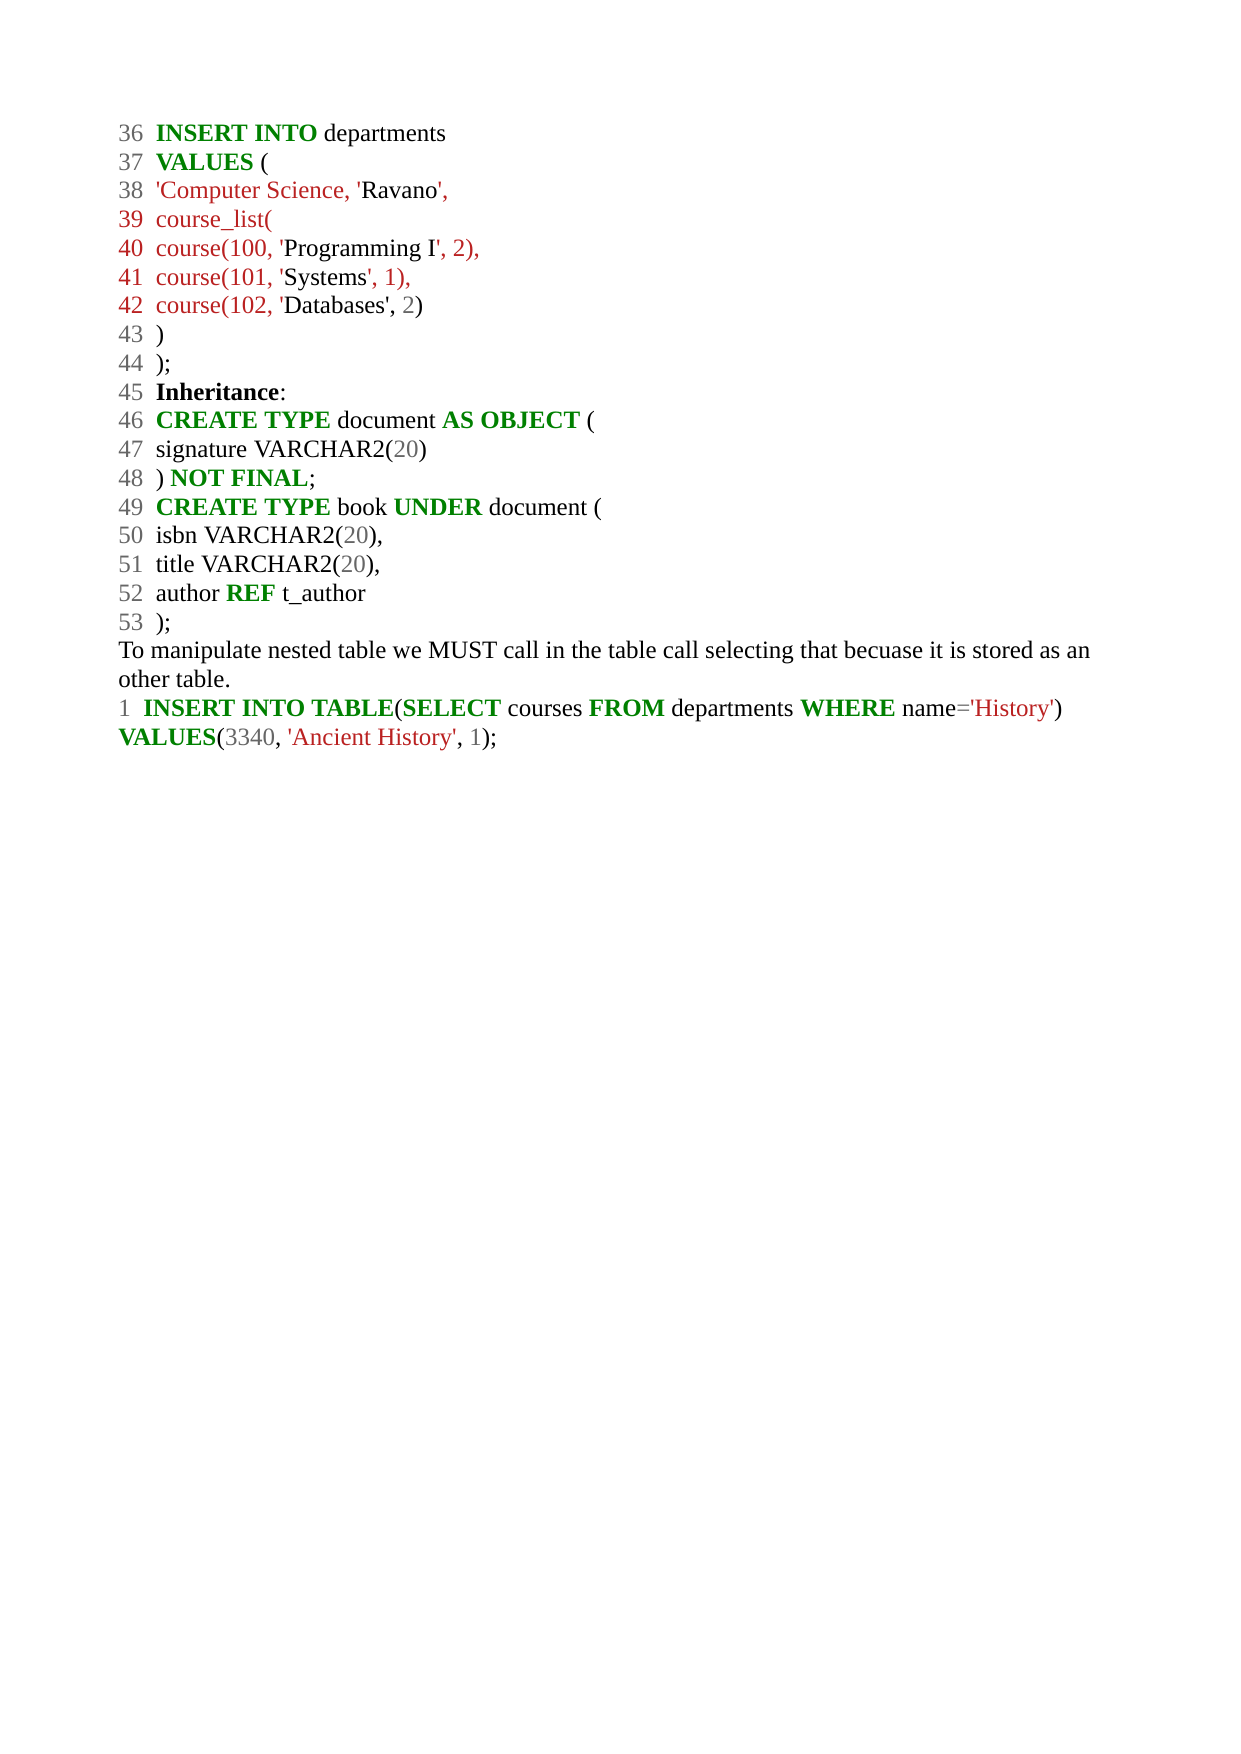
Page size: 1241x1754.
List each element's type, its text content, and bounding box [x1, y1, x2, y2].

text 37 VALUES ( [118, 147, 1122, 176]
text 43 ) [118, 319, 1122, 348]
text 49 CREATE TYPE book UNDER document ( [118, 492, 1122, 521]
text 42 course(102, 'Databases', 2) [118, 291, 1122, 319]
text 47 signature VARCHAR2(20) [118, 434, 1122, 463]
text 44 ); [118, 348, 1122, 377]
text 1 INSERT INTO TABLE(SELECT courses FROM departments WHERE name='History') VALUES(3340, 'Ancient History', 1); [118, 693, 1122, 751]
text 52 author REF t_author [118, 578, 1122, 607]
text 45 Inheritance: [118, 377, 1122, 406]
text 40 course(100, 'Programming I', 2), [118, 233, 1122, 262]
text 38 'Computer Science, 'Ravano', [118, 176, 1122, 204]
text 53 ); [118, 607, 1122, 636]
text 46 CREATE TYPE document AS OBJECT ( [118, 406, 1122, 434]
text 50 isbn VARCHAR2(20), [118, 521, 1122, 549]
text 36 INSERT INTO departments [118, 118, 1122, 147]
text 39 course_list( [118, 204, 1122, 233]
text 51 title VARCHAR2(20), [118, 549, 1122, 578]
text 41 course(101, 'Systems', 1), [118, 262, 1122, 291]
text To manipulate nested table we MUST call in the table call selecting that becuase it is stored as an other table. [118, 636, 1122, 693]
text 48 ) NOT FINAL; [118, 463, 1122, 492]
